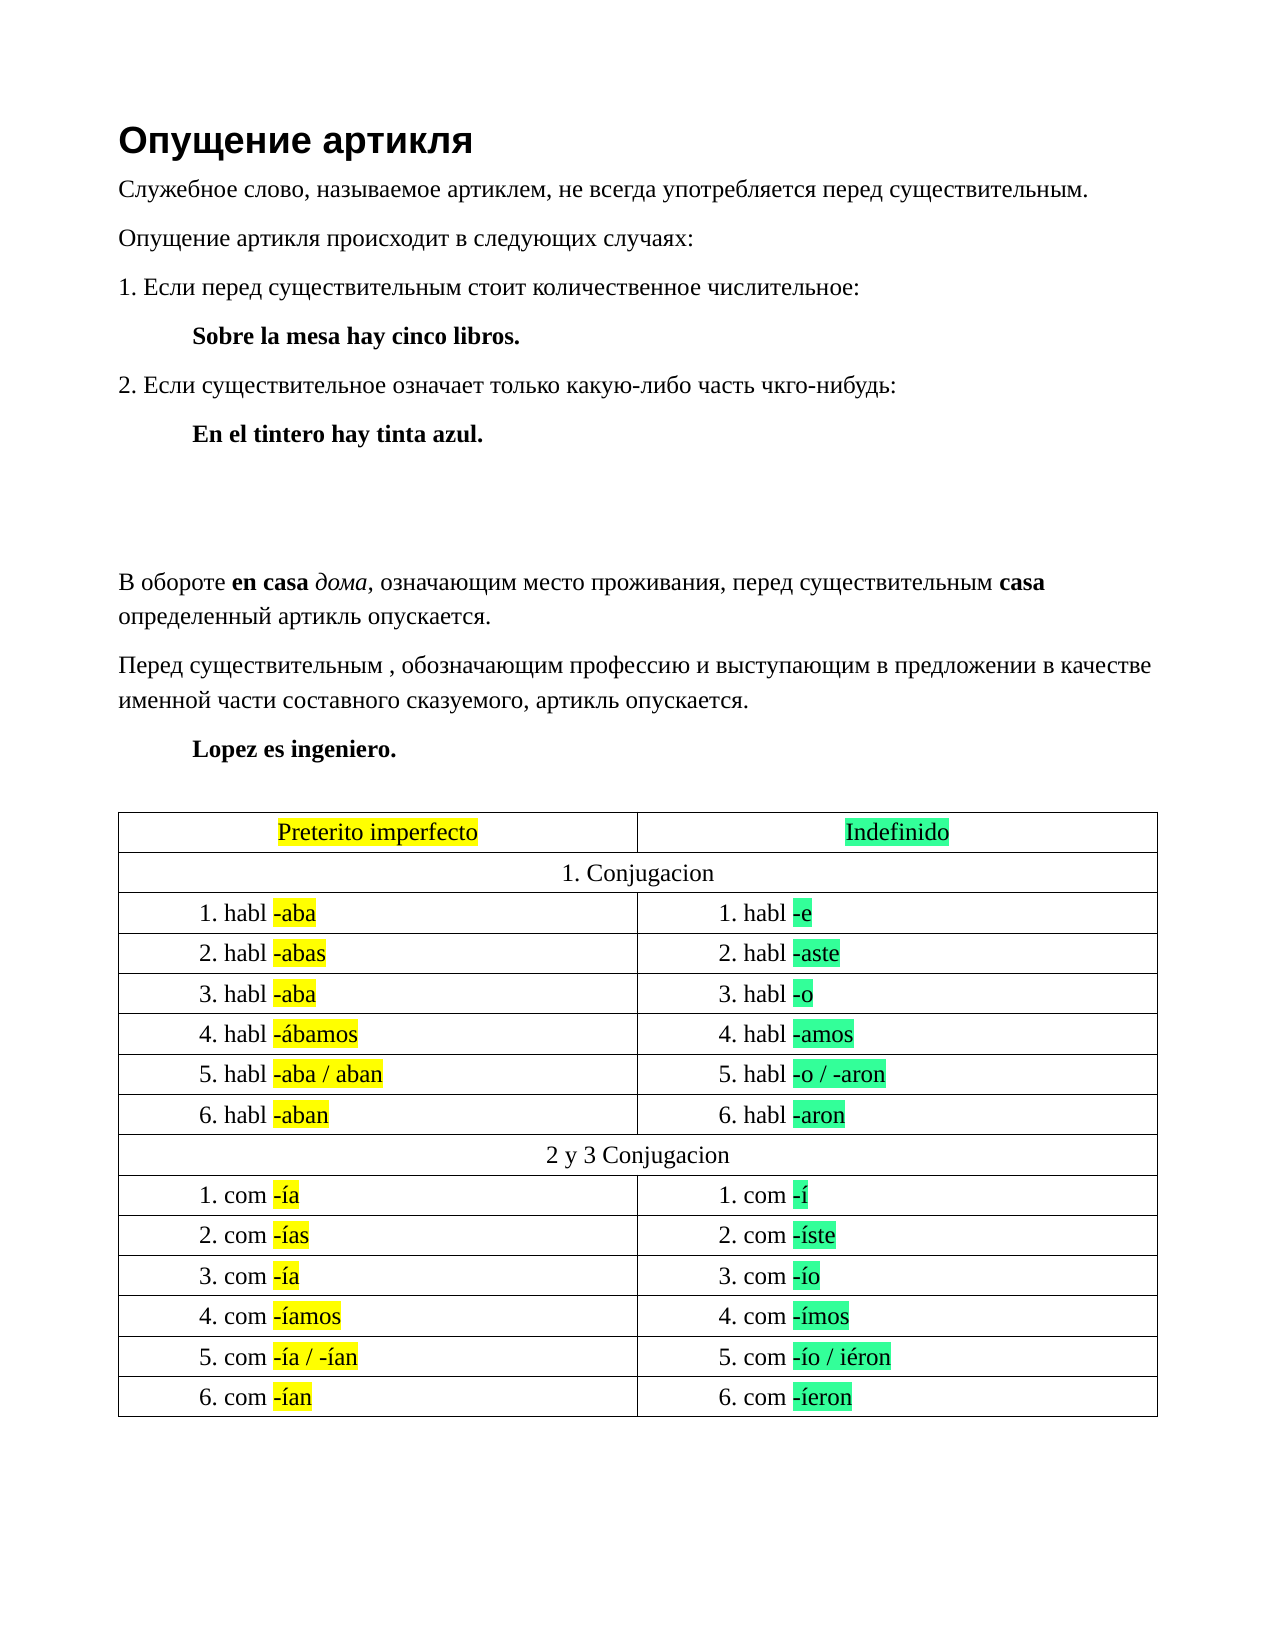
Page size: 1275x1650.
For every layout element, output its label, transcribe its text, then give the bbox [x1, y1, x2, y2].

table_cell 4. com -ímos [638, 1296, 1157, 1336]
table_cell 4. com -íamos [119, 1296, 637, 1336]
table_cell 6. habl -aron [638, 1095, 1157, 1134]
table_cell 2. habl -aste [638, 934, 1157, 973]
table_cell 5. habl -o / -aron [638, 1055, 1157, 1094]
table_cell 1. com -í [638, 1176, 1157, 1215]
table_cell 1. habl -e [638, 893, 1157, 933]
text Служебное слово, называемое артиклем, не всегда употребляется перед существительным. [118, 174, 1157, 203]
table_cell 6. com -ían [119, 1377, 637, 1416]
table_cell 1. com -ía [119, 1176, 637, 1215]
table_cell 5. com -ío / iéron [638, 1337, 1157, 1376]
text Перед существительным , обозначающим профессию и выступающим в предложении в качестве именной части составного сказуемого, артикль опускается. [118, 650, 1157, 713]
table_cell 2. com -íste [638, 1216, 1157, 1255]
text 2. Если существительное означает только какую-либо часть чкго-нибудь: [118, 371, 1157, 399]
text Lopez es ingeniero. [118, 734, 1157, 763]
subtitle Опущение артикля [118, 118, 1157, 162]
table_cell 4. habl -ábamos [119, 1014, 637, 1053]
table_cell 3. habl -o [638, 974, 1157, 1013]
table_cell 4. habl -amos [638, 1014, 1157, 1053]
table_cell 6. com -íeron [638, 1377, 1157, 1416]
text В обороте en casa дома, означающим место проживания, перед существительным casa определенный артикль опускается. [118, 567, 1157, 630]
table_cell 1. habl -aba [119, 893, 637, 933]
table_cell 3. habl -aba [119, 974, 637, 1013]
text Опущение артикля происходит в следующих случаях: [118, 223, 1157, 252]
table_cell 2. habl -abas [119, 934, 637, 973]
table_cell 5. habl -aba / aban [119, 1055, 637, 1094]
table_cell 2 y 3 Conjugacion [119, 1135, 1157, 1174]
text En el tintero hay tinta azul. [118, 419, 1157, 448]
table_cell 1. Conjugacion [119, 853, 1157, 892]
table_cell 3. com -ía [119, 1256, 637, 1295]
text 1. Если перед существительным стоит количественное числительное: [118, 272, 1157, 301]
table_cell 6. habl -aban [119, 1095, 637, 1134]
table_cell 5. com -ía / -ían [119, 1337, 637, 1376]
table_cell 2. com -ías [119, 1216, 637, 1255]
table_header Preterito imperfecto [119, 813, 637, 852]
text Sobre la mesa hay cinco libros. [118, 321, 1157, 350]
table_cell 3. com -ío [638, 1256, 1157, 1295]
table_header Indefinido [638, 813, 1157, 852]
